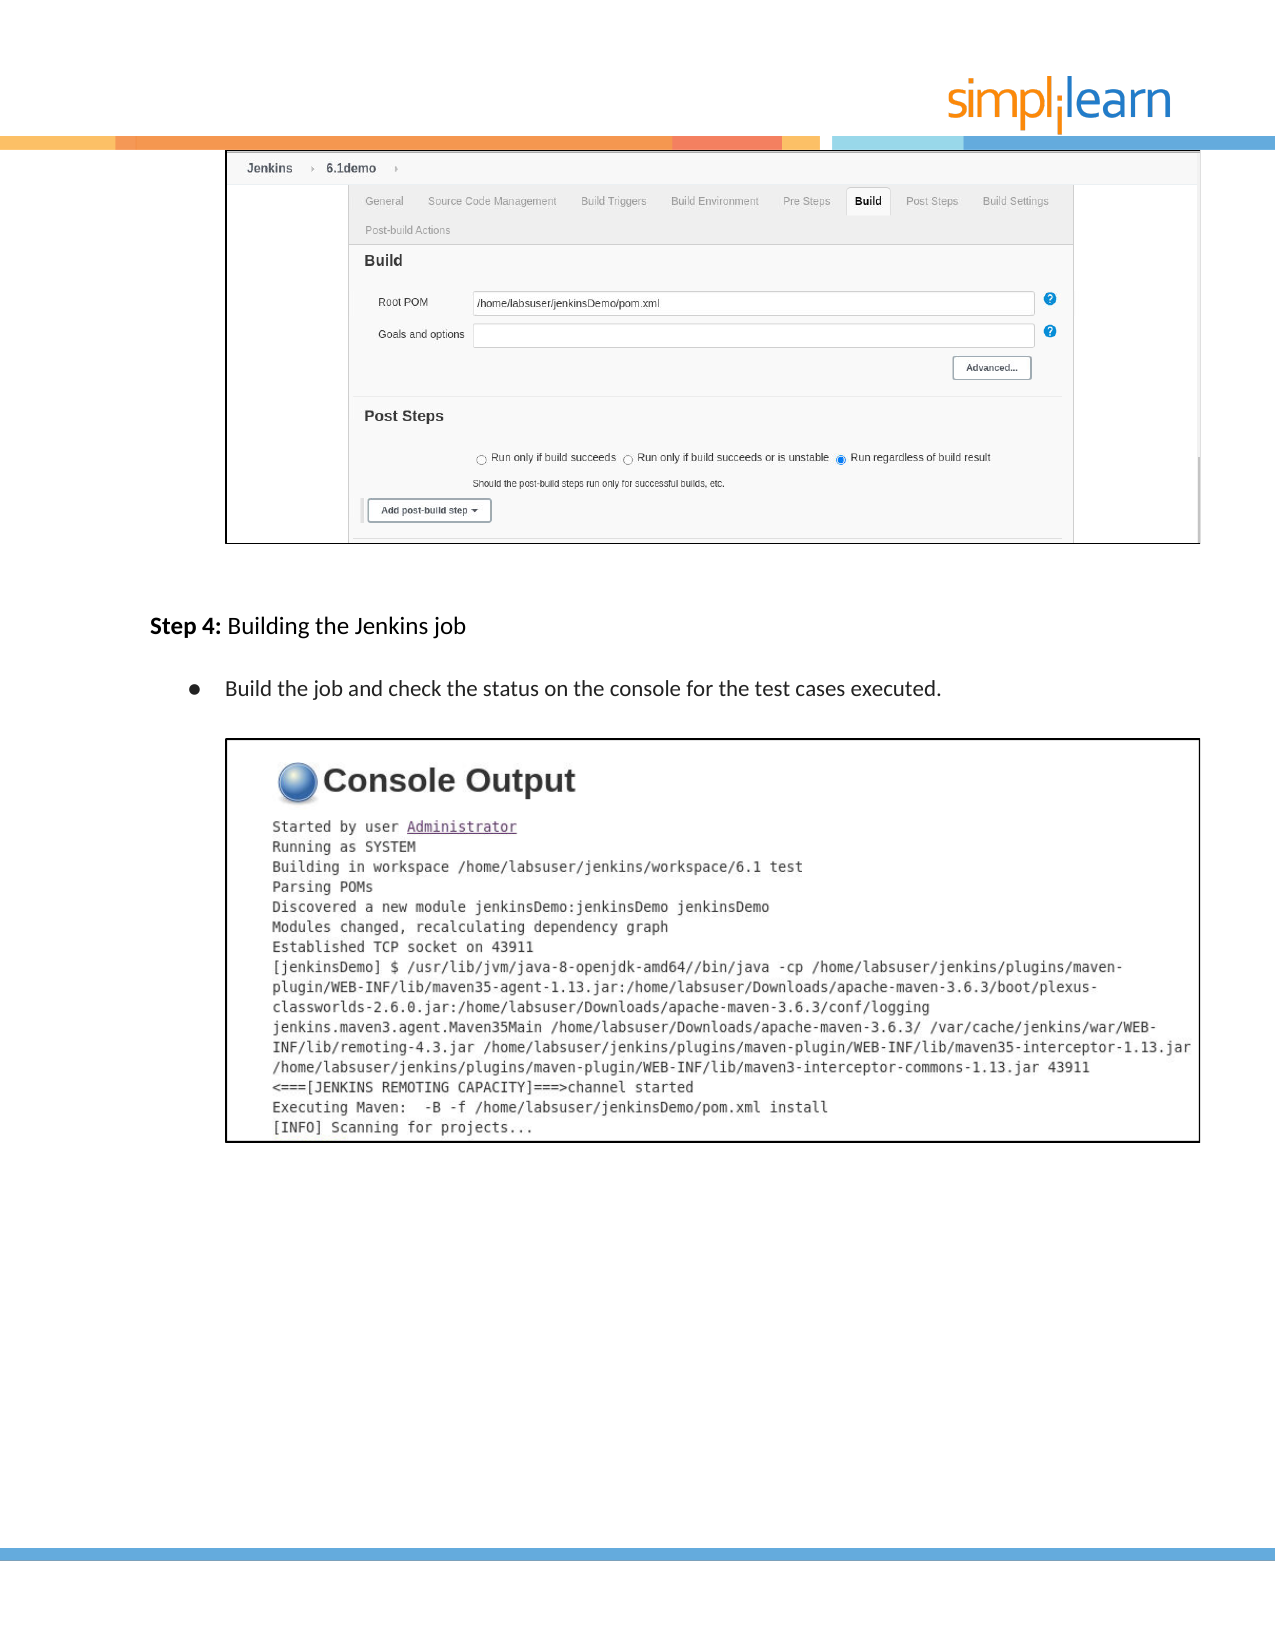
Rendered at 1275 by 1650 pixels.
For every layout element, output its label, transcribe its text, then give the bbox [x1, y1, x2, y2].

picture [0, 1548, 1275, 1562]
picture [225, 738, 1200, 1143]
list Build the job and check the status on the console for the test cases executed. [187, 674, 1125, 703]
picture [0, 76, 1275, 544]
text Step 4: Building the Jenkins job [150, 610, 1125, 671]
